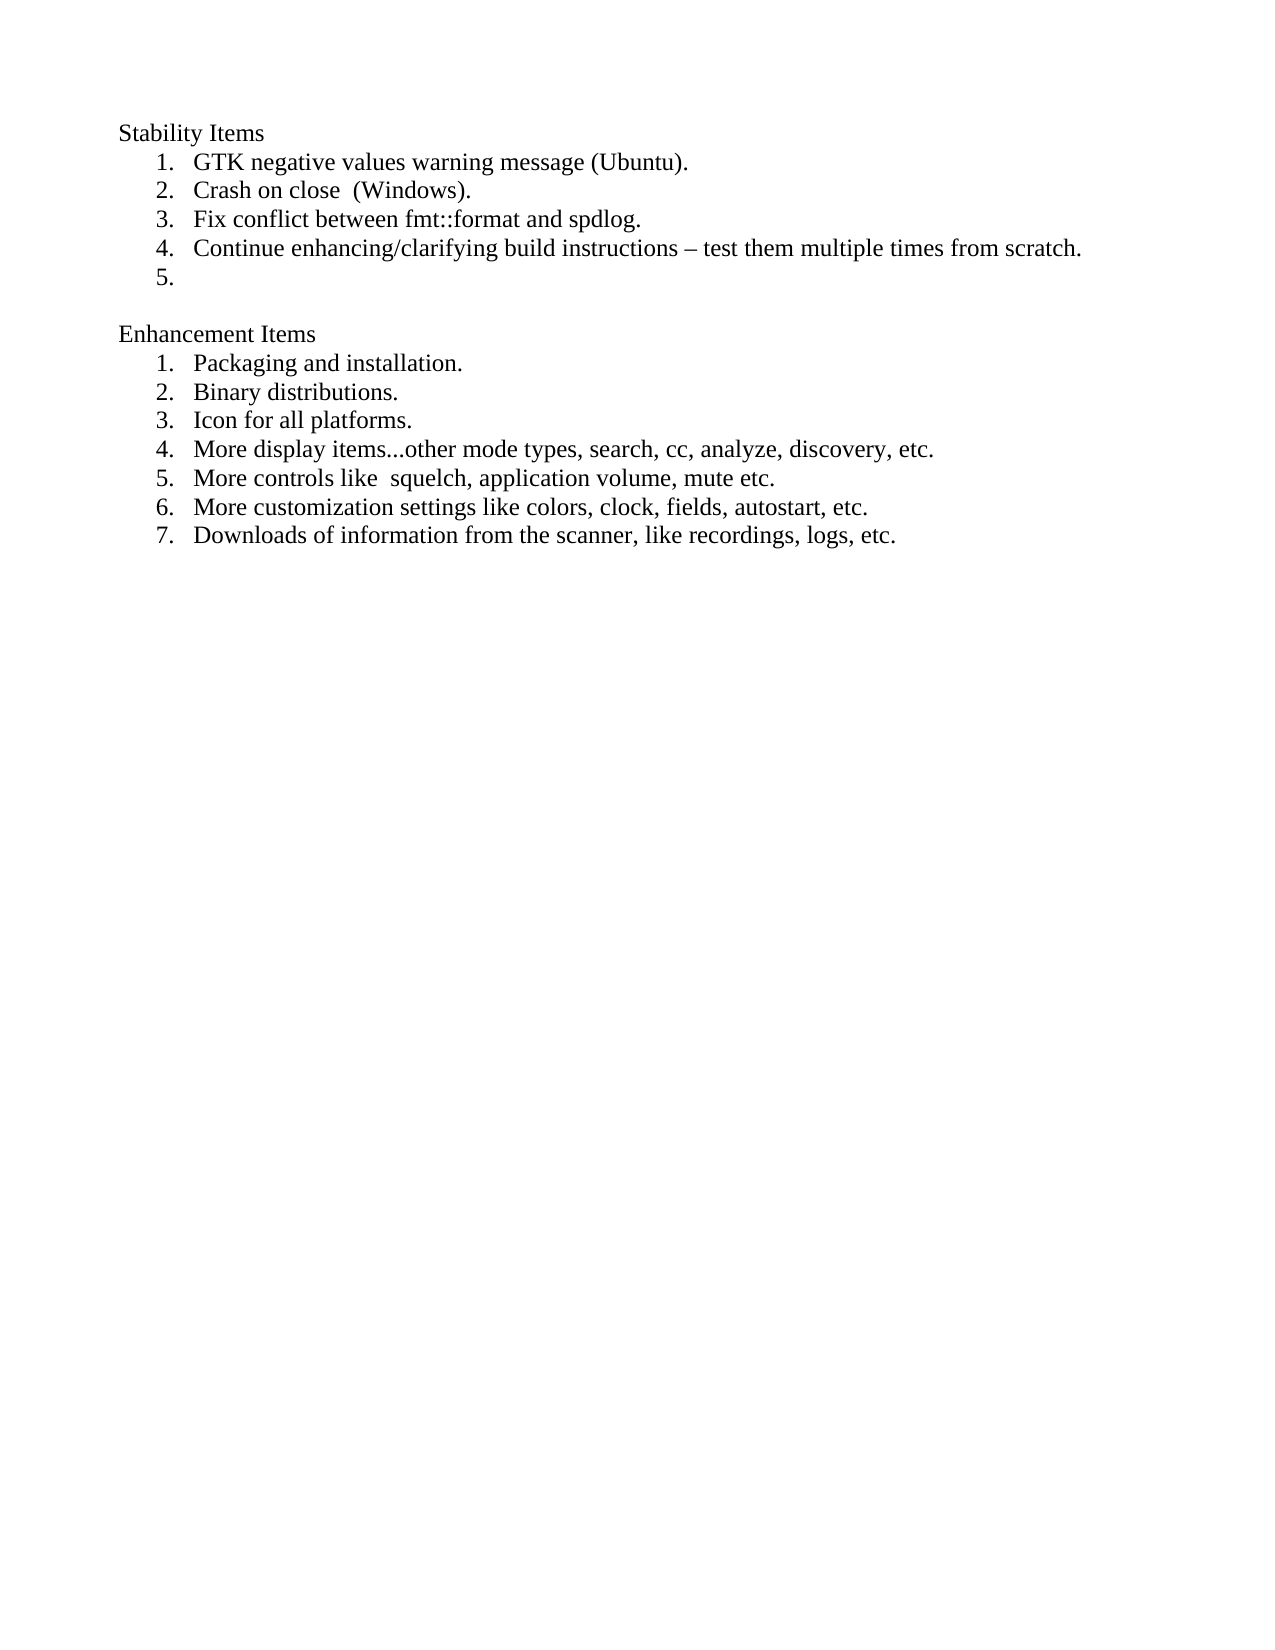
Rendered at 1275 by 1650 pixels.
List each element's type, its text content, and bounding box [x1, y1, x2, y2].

list Downloads of information from the scanner, like recordings, logs, etc. [156, 521, 1157, 549]
list GTK negative values warning message (Ubuntu). [156, 147, 1157, 176]
list Continue enhancing/clarifying build instructions – test them multiple times from scratch. [156, 233, 1157, 262]
list More display items...other mode types, search, cc, analyze, discovery, etc. [156, 434, 1157, 463]
list More customization settings like colors, clock, fields, autostart, etc. [156, 492, 1157, 521]
list More controls like squelch, application volume, mute etc. [156, 463, 1157, 492]
list Packaging and installation. [156, 348, 1157, 377]
list Crash on close (Windows). [156, 176, 1157, 204]
text Stability Items [118, 118, 1157, 147]
list Fix conflict between fmt::format and spdlog. [156, 204, 1157, 233]
text Enhancement Items [118, 319, 1157, 348]
list Binary distributions. [156, 377, 1157, 406]
list Icon for all platforms. [156, 406, 1157, 434]
